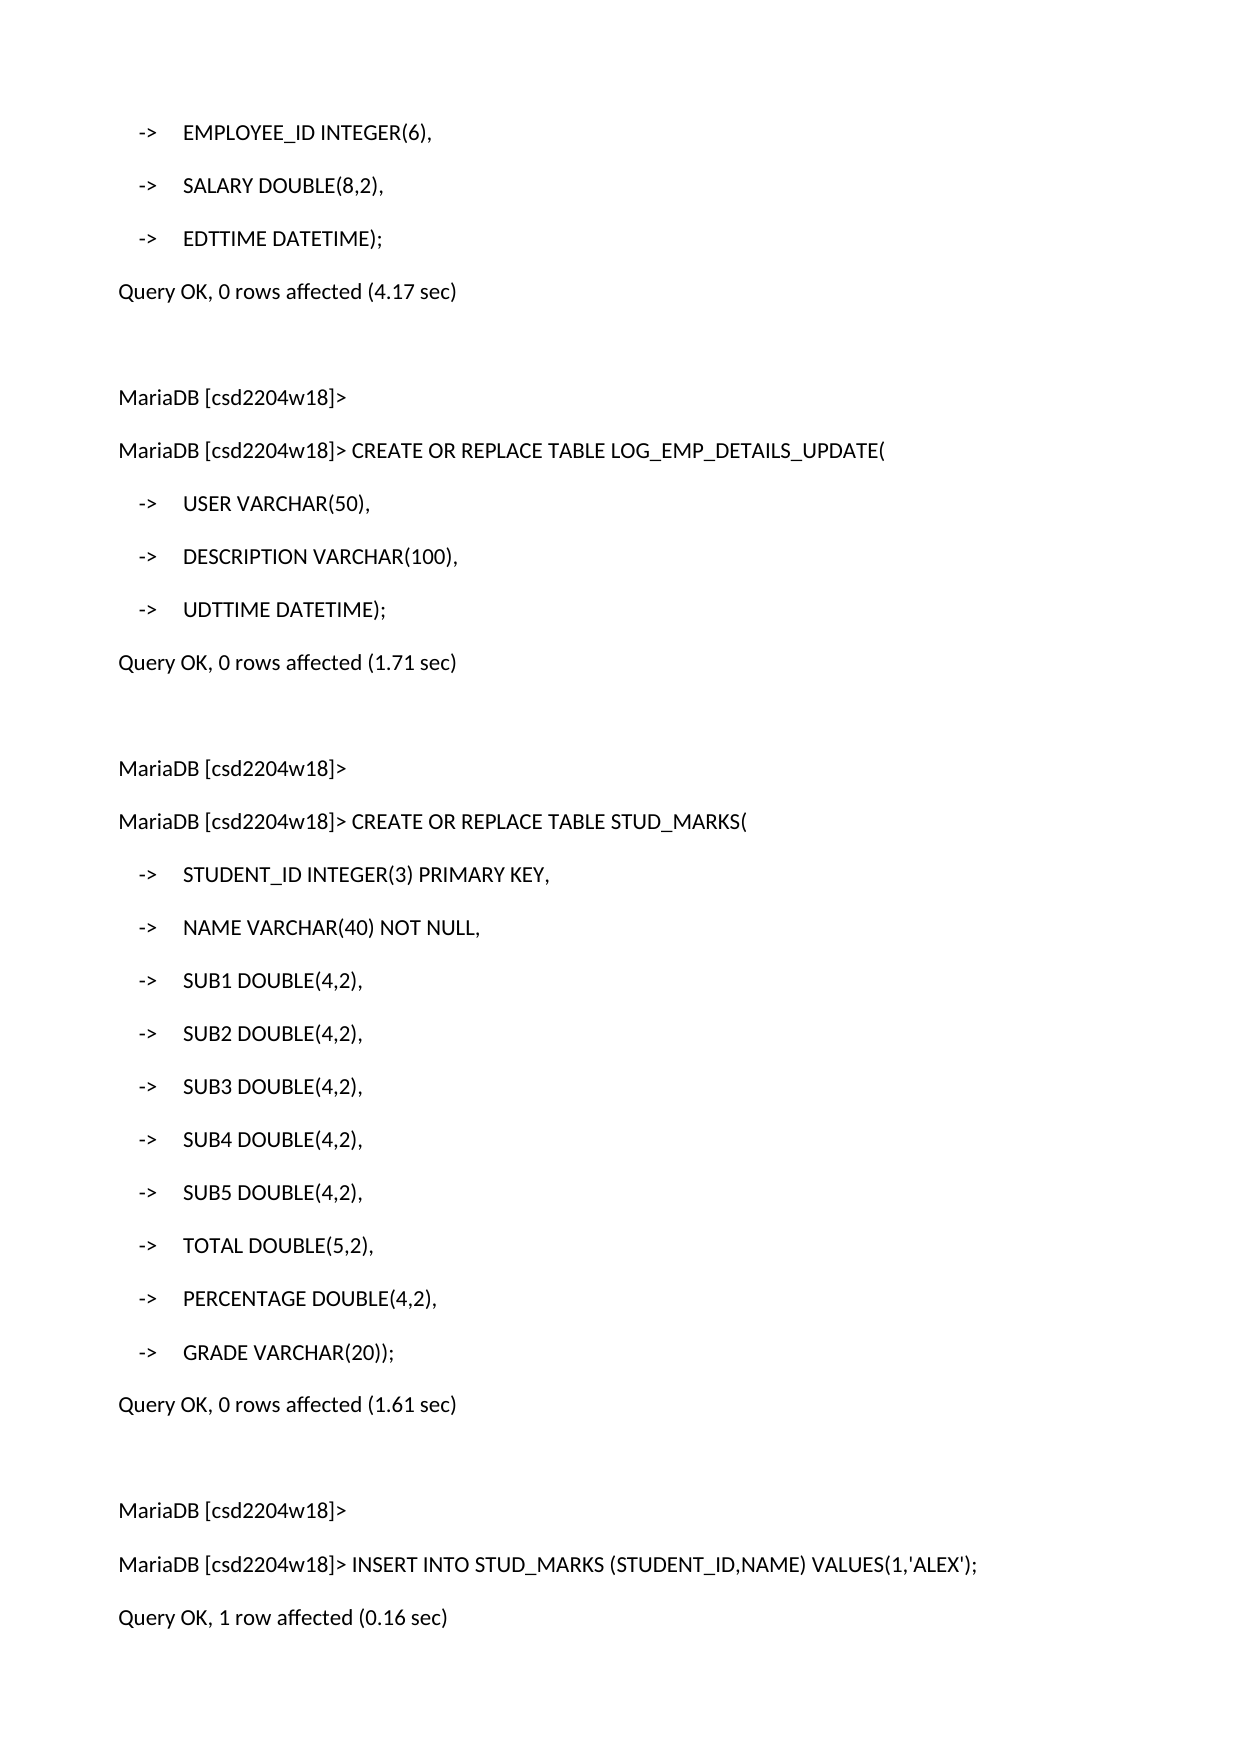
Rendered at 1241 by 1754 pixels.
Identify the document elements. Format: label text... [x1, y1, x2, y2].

text -> GRADE VARCHAR(20)); [118, 1338, 1122, 1366]
text Query OK, 0 rows affected (1.71 sec) [118, 648, 1122, 676]
text MariaDB [csd2204w18]> [118, 1497, 1122, 1525]
text MariaDB [csd2204w18]> CREATE OR REPLACE TABLE STUD_MARKS( [118, 807, 1122, 835]
text -> USER VARCHAR(50), [118, 489, 1122, 517]
text Query OK, 1 row affected (0.16 sec) [118, 1603, 1122, 1631]
text -> SALARY DOUBLE(8,2), [118, 171, 1122, 199]
text -> STUDENT_ID INTEGER(3) PRIMARY KEY, [118, 860, 1122, 888]
text -> SUB1 DOUBLE(4,2), [118, 966, 1122, 994]
text Query OK, 0 rows affected (1.61 sec) [118, 1391, 1122, 1419]
text MariaDB [csd2204w18]> [118, 383, 1122, 411]
text MariaDB [csd2204w18]> [118, 754, 1122, 782]
text -> PERCENTAGE DOUBLE(4,2), [118, 1284, 1122, 1313]
text -> TOTAL DOUBLE(5,2), [118, 1232, 1122, 1259]
text -> NAME VARCHAR(40) NOT NULL, [118, 913, 1122, 941]
text MariaDB [csd2204w18]> INSERT INTO STUD_MARKS (STUDENT_ID,NAME) VALUES(1,'ALEX'); [118, 1550, 1122, 1578]
text -> UDTTIME DATETIME); [118, 595, 1122, 623]
text Query OK, 0 rows affected (4.17 sec) [118, 277, 1122, 305]
text -> SUB5 DOUBLE(4,2), [118, 1178, 1122, 1207]
text -> DESCRIPTION VARCHAR(100), [118, 542, 1122, 570]
text -> SUB4 DOUBLE(4,2), [118, 1126, 1122, 1153]
text -> SUB3 DOUBLE(4,2), [118, 1072, 1122, 1101]
text MariaDB [csd2204w18]> CREATE OR REPLACE TABLE LOG_EMP_DETAILS_UPDATE( [118, 436, 1122, 464]
text -> EMPLOYEE_ID INTEGER(6), [118, 118, 1122, 146]
text -> EDTTIME DATETIME); [118, 224, 1122, 252]
text -> SUB2 DOUBLE(4,2), [118, 1019, 1122, 1047]
